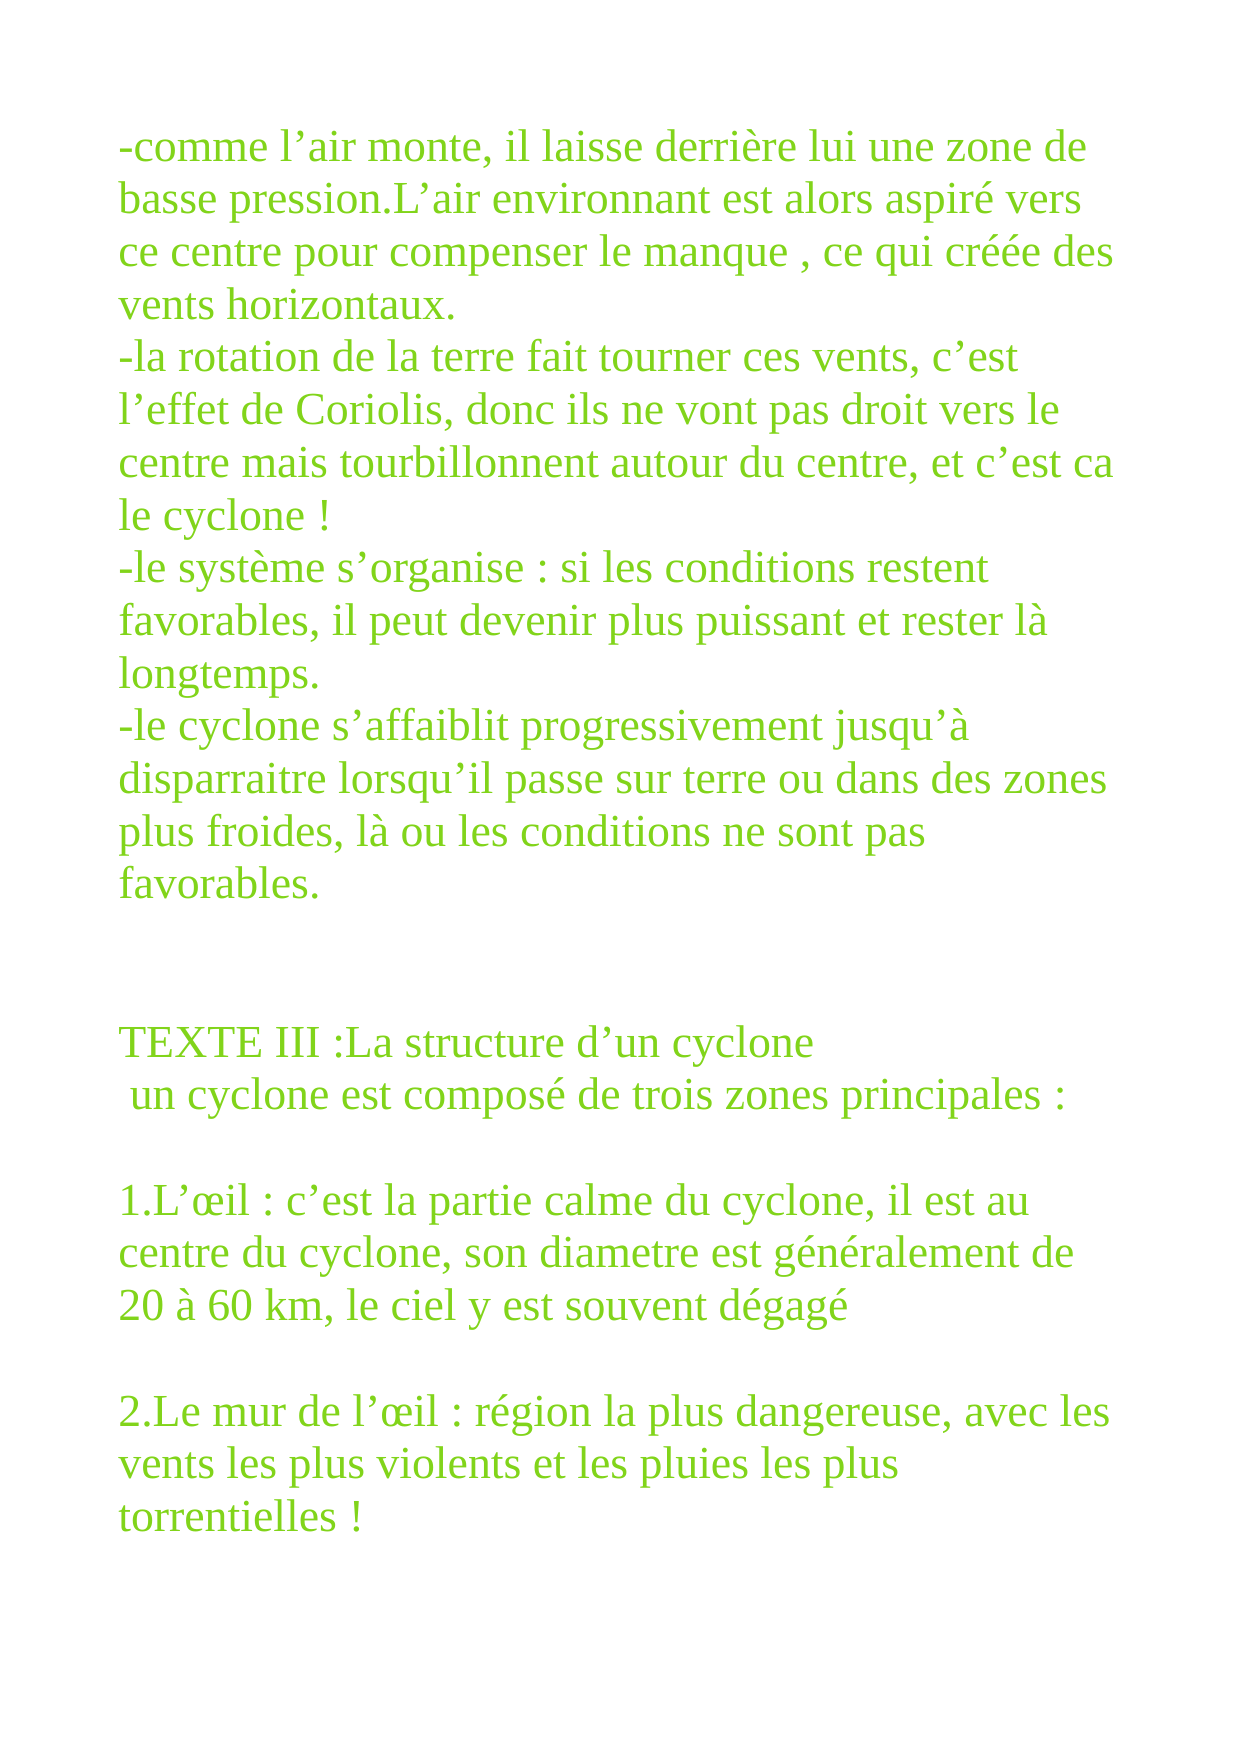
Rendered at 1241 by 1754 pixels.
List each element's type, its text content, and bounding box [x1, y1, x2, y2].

text un cyclone est composé de trois zones principales : [118, 1067, 1122, 1119]
text 1.L’œil : c’est la partie calme du cyclone, il est au centre du cyclone, son diametre est généralement de 20 à 60 km, le ciel y est souvent dégagé [118, 1172, 1122, 1330]
text -le cyclone s’affaiblit progressivement jusqu’à disparraitre lorsqu’il passe sur terre ou dans des zones plus froides, là ou les conditions ne sont pas favorables. [118, 698, 1122, 909]
text 2.Le mur de l’œil : région la plus dangereuse, avec les vents les plus violents et les pluies les plus torrentielles ! [118, 1383, 1122, 1541]
text -la rotation de la terre fait tourner ces vents, c’est l’effet de Coriolis, donc ils ne vont pas droit vers le centre mais tourbillonnent autour du centre, et c’est ca le cyclone ! [118, 329, 1122, 540]
text -le système s’organise : si les conditions restent favorables, il peut devenir plus puissant et rester là longtemps. [118, 540, 1122, 698]
text -comme l’air monte, il laisse derrière lui une zone de basse pression.L’air environnant est alors aspiré vers ce centre pour compenser le manque , ce qui créée des vents horizontaux. [118, 118, 1122, 329]
text TEXTE III :La structure d’un cyclone [118, 1014, 1122, 1067]
